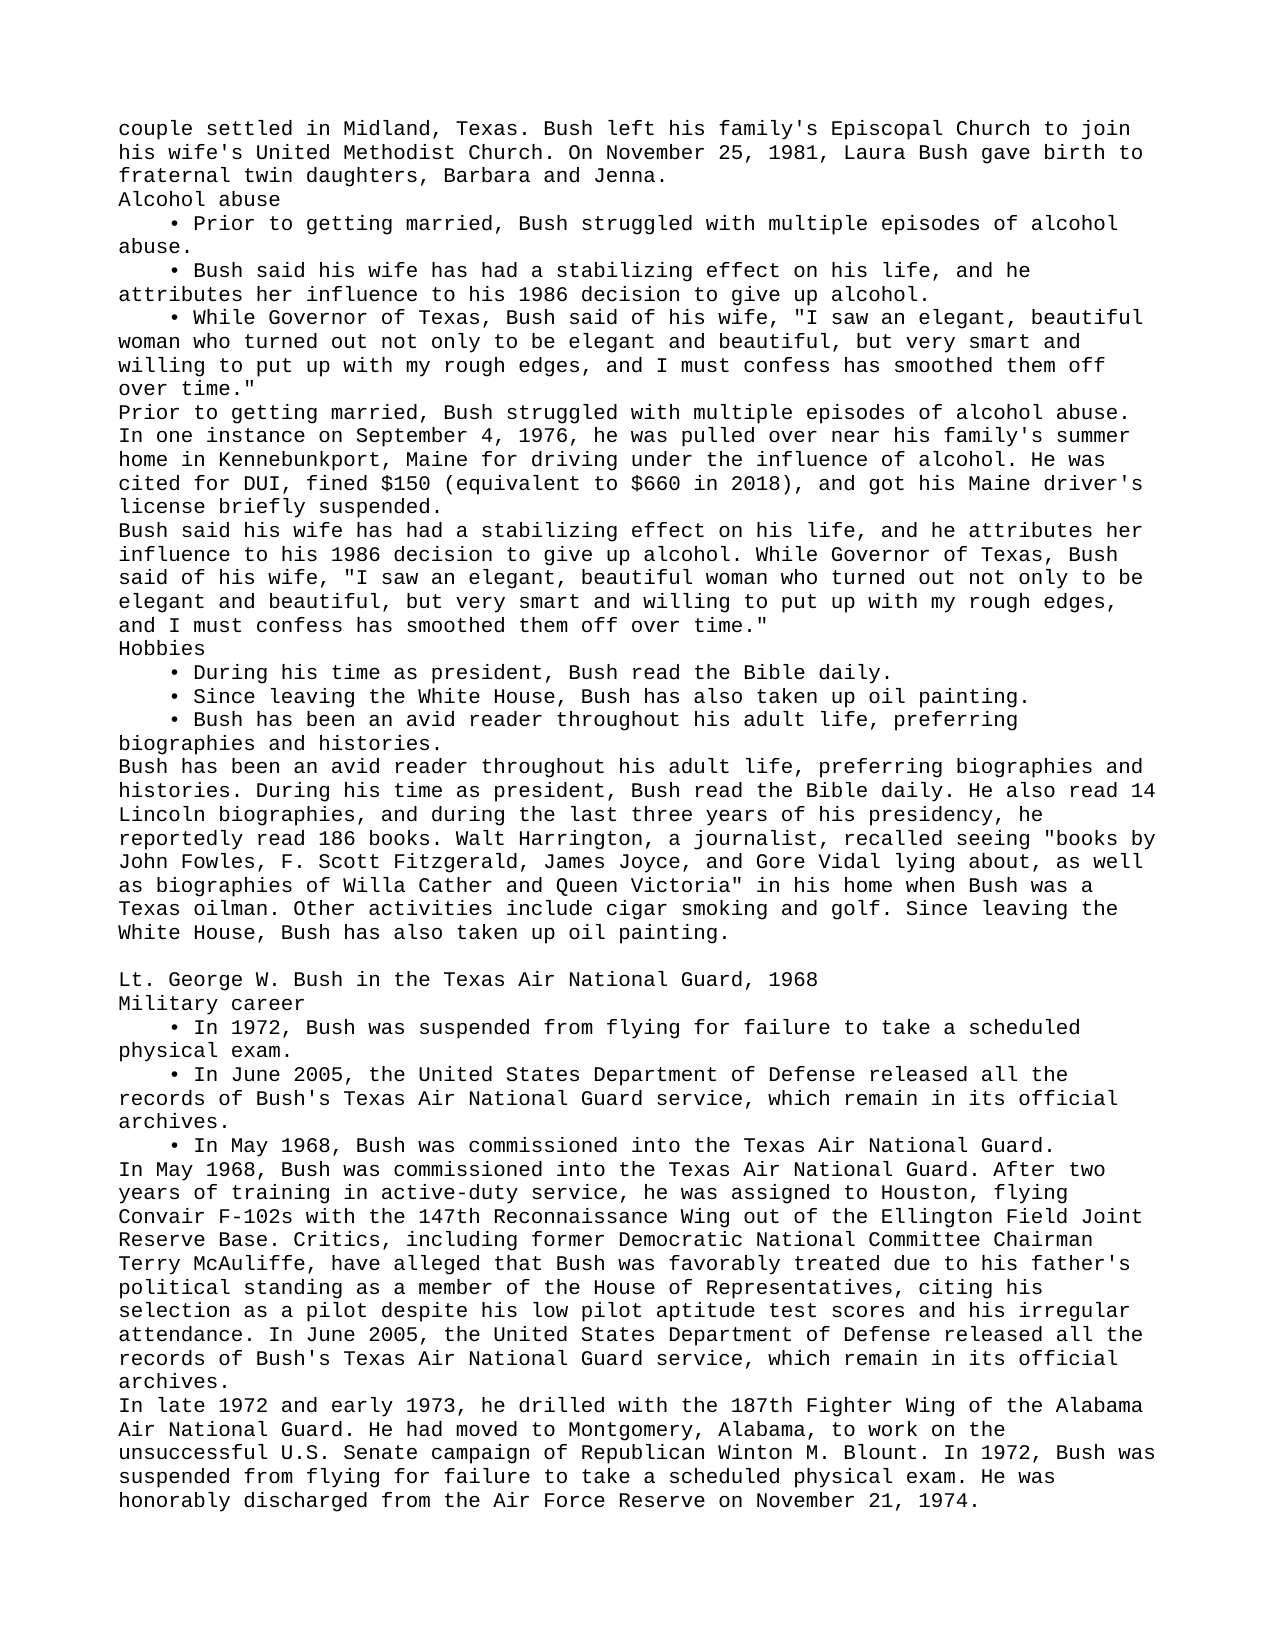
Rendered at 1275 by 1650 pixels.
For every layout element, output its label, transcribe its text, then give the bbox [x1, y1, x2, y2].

text • In June 2005, the United States Department of Defense released all the records of Bush's Texas Air National Guard service, which remain in its official archives. [118, 1064, 1157, 1135]
text • Bush has been an avid reader throughout his adult life, preferring biographies and histories. [118, 709, 1157, 757]
text In May 1968, Bush was commissioned into the Texas Air National Guard. After two years of training in active-duty service, he was assigned to Houston, flying Convair F-102s with the 147th Reconnaissance Wing out of the Ellington Field Joint Reserve Base. Critics, including former Democratic National Committee Chairman Terry McAuliffe, have alleged that Bush was favorably treated due to his father's political standing as a member of the House of Representatives, citing his selection as a pilot despite his low pilot aptitude test scores and his irregular attendance. In June 2005, the United States Department of Defense released all the records of Bush's Texas Air National Guard service, which remain in its official archives. [118, 1158, 1157, 1395]
text • While Governor of Texas, Bush said of his wife, "I saw an elegant, beautiful woman who turned out not only to be elegant and beautiful, but very smart and willing to put up with my rough edges, and I must confess has smoothed them off over time." [118, 307, 1157, 402]
text • Since leaving the White House, Bush has also taken up oil painting. [118, 686, 1157, 709]
text Bush has been an avid reader throughout his adult life, preferring biographies and histories. During his time as president, Bush read the Bible daily. He also read 14 Lincoln biographies, and during the last three years of his presidency, he reportedly read 186 books. Walt Harrington, a journalist, recalled seeing "books by John Fowles, F. Scott Fitzgerald, James Joyce, and Gore Vidal lying about, as well as biographies of Willa Cather and Queen Victoria" in his home when Bush was a Texas oilman. Other activities include cigar smoking and golf. Since leaving the White House, Bush has also taken up oil painting. [118, 757, 1157, 946]
text Alcohol abuse [118, 189, 1157, 213]
text • During his time as president, Bush read the Bible daily. [118, 662, 1157, 686]
text • In May 1968, Bush was commissioned into the Texas Air National Guard. [118, 1135, 1157, 1158]
text In late 1972 and early 1973, he drilled with the 187th Fighter Wing of the Alabama Air National Guard. He had moved to Montgomery, Alabama, to work on the unsuccessful U.S. Senate campaign of Republican Winton M. Blount. In 1972, Bush was suspended from flying for failure to take a scheduled physical exam. He was honorably discharged from the Air Force Reserve on November 21, 1974. [118, 1395, 1157, 1513]
text • In 1972, Bush was suspended from flying for failure to take a scheduled physical exam. [118, 1017, 1157, 1064]
text Military career [118, 993, 1157, 1017]
text • Prior to getting married, Bush struggled with multiple episodes of alcohol abuse. [118, 213, 1157, 260]
text Prior to getting married, Bush struggled with multiple episodes of alcohol abuse. In one instance on September 4, 1976, he was pulled over near his family's summer home in Kennebunkport, Maine for driving under the influence of alcohol. He was cited for DUI, fined $150 (equivalent to $660 in 2018), and got his Maine driver's license briefly suspended. [118, 402, 1157, 520]
text Lt. George W. Bush in the Texas Air National Guard, 1968 [118, 969, 1157, 993]
text • Bush said his wife has had a stabilizing effect on his life, and he attributes her influence to his 1986 decision to give up alcohol. [118, 260, 1157, 307]
text Hobbies [118, 638, 1157, 662]
text Bush said his wife has had a stabilizing effect on his life, and he attributes her influence to his 1986 decision to give up alcohol. While Governor of Texas, Bush said of his wife, "I saw an elegant, beautiful woman who turned out not only to be elegant and beautiful, but very smart and willing to put up with my rough edges, and I must confess has smoothed them off over time." [118, 520, 1157, 638]
text couple settled in Midland, Texas. Bush left his family's Episcopal Church to join his wife's United Methodist Church. On November 25, 1981, Laura Bush gave birth to fraternal twin daughters, Barbara and Jenna. [118, 118, 1157, 189]
